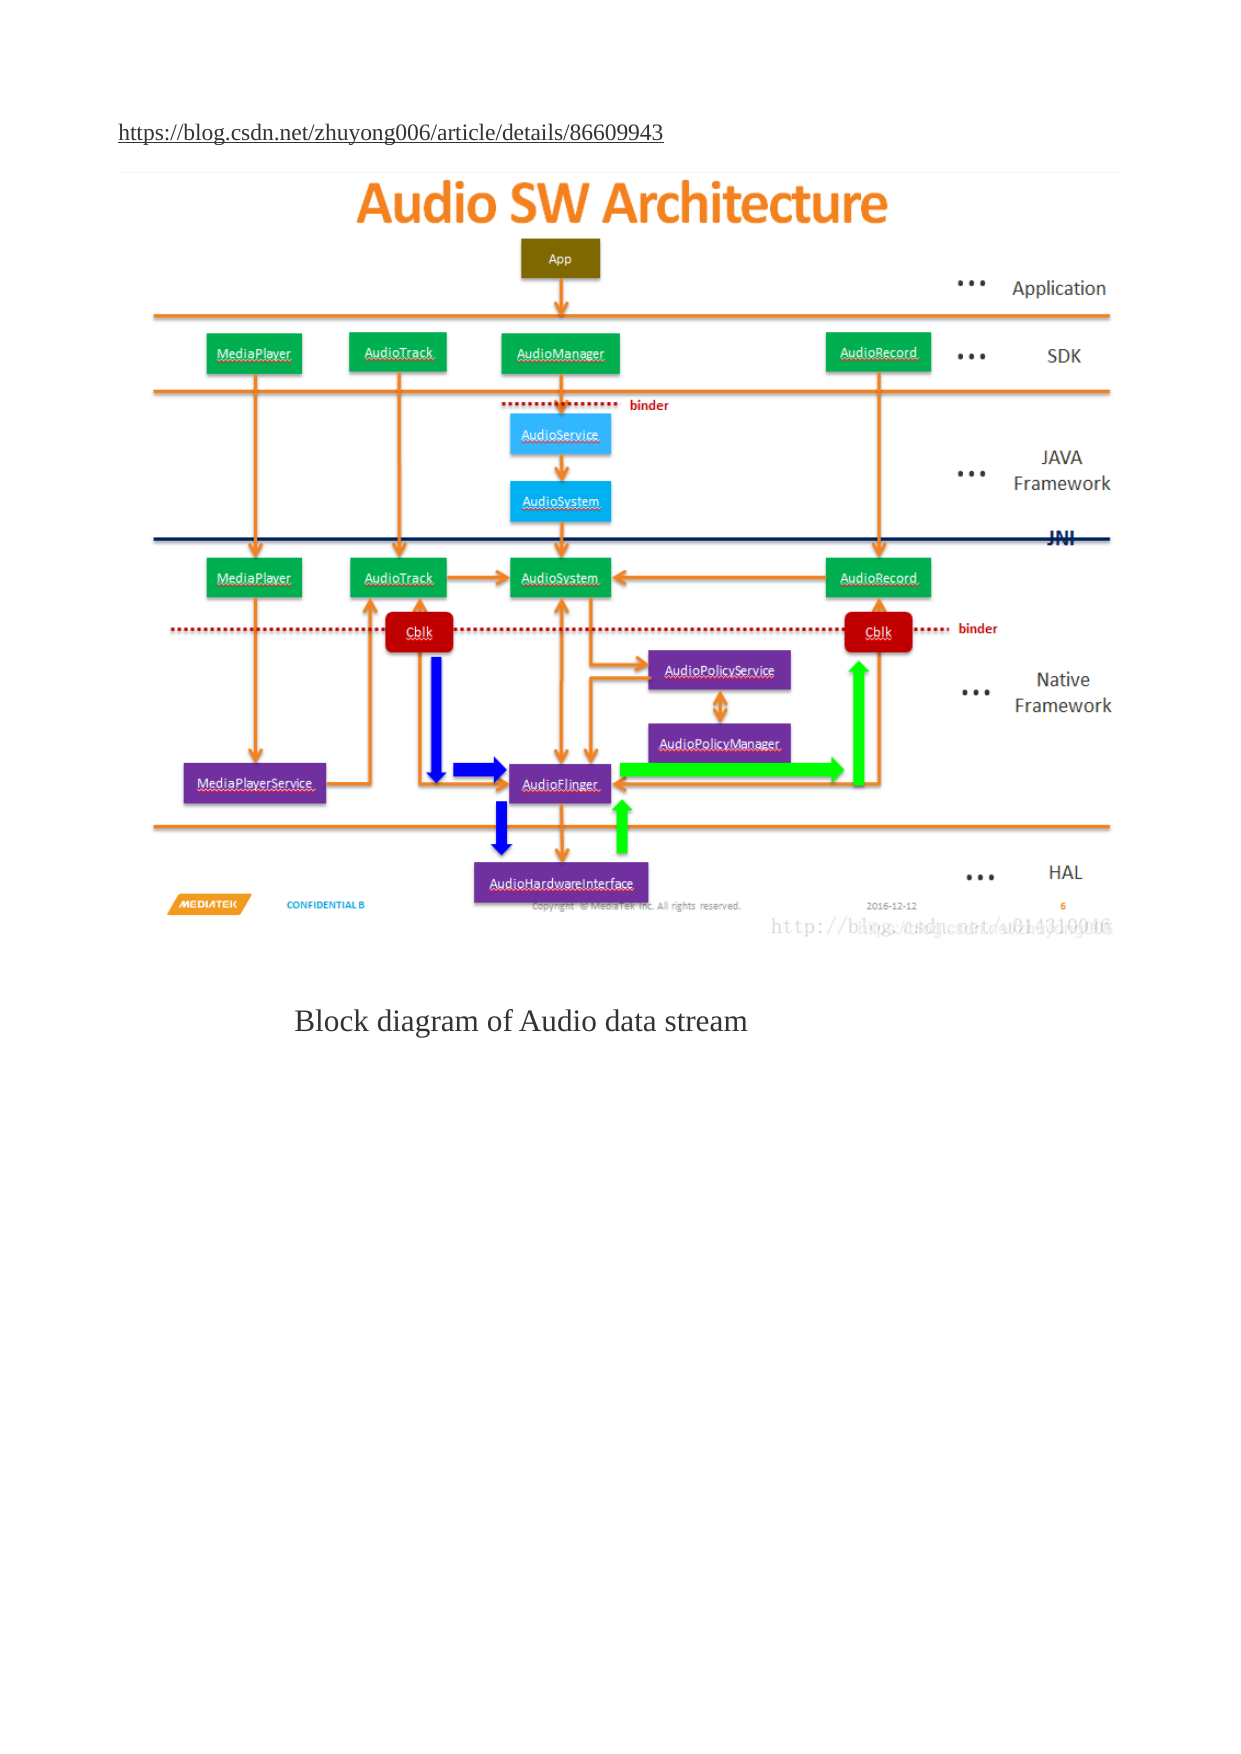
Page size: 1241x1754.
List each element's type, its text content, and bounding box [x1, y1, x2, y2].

text Block diagram of Audio data stream [118, 1002, 1122, 1038]
picture [118, 172, 1123, 949]
text https://blog.csdn.net/zhuyong006/article/details/86609943 [118, 118, 1122, 145]
